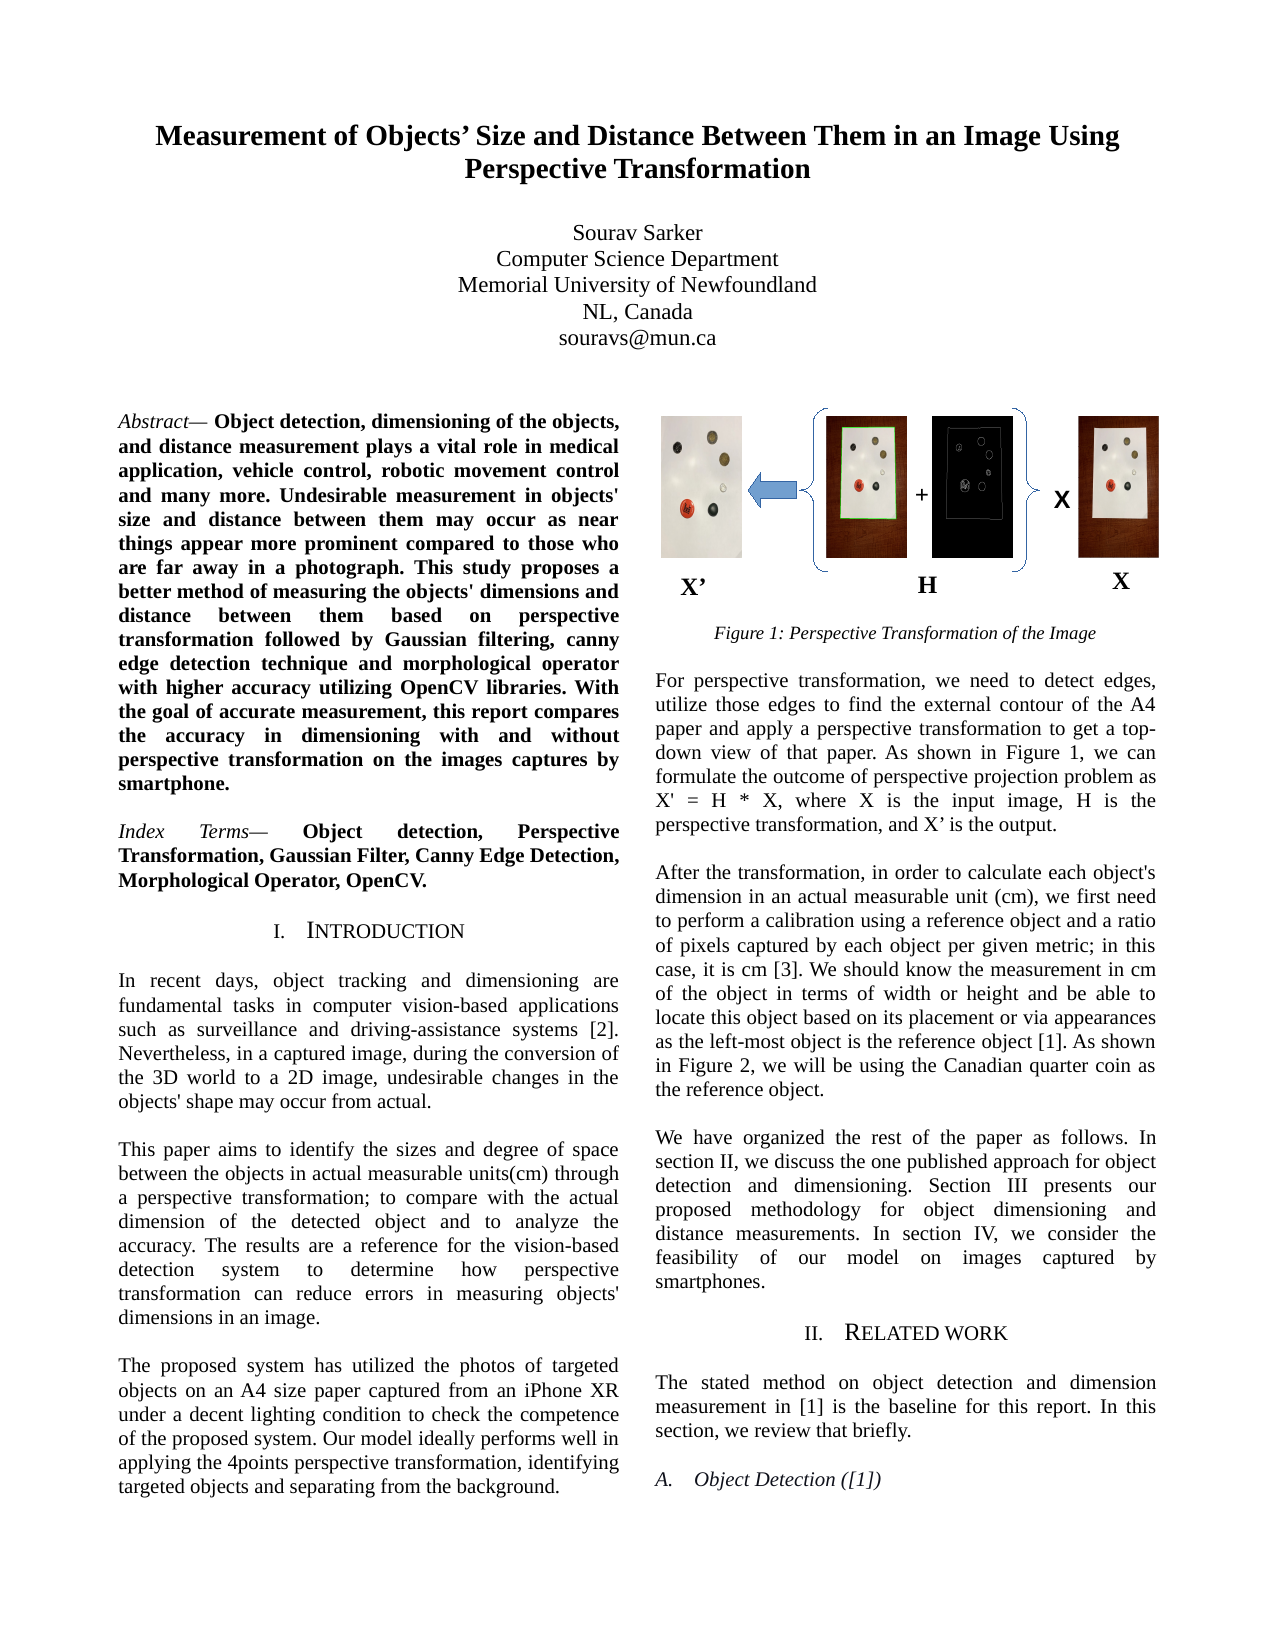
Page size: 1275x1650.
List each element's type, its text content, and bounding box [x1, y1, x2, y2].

text Abstract— Object detection, dimensioning of the objects, and distance measurement plays a vital role in medical application, vehicle control, robotic movement control and many more. Undesirable measurement in objects' size and distance between them may occur as near things appear more prominent compared to those who are far away in a photograph. This study proposes a better method of measuring the objects' dimensions and distance between them based on perspective transformation followed by Gaussian filtering, canny edge detection technique and morphological operator with higher accuracy utilizing OpenCV libraries. With the goal of accurate measurement, this report compares the accuracy in dimensioning with and without perspective transformation on the images captures by smartphone. [118, 406, 620, 795]
text Sourav Sarker [118, 219, 1157, 245]
text For perspective transformation, we need to detect edges, utilize those edges to find the external contour of the A4 paper and apply a perspective transformation to get a top-down view of that paper. As shown in Figure 1, we can formulate the outcome of perspective projection problem as X' = H * X, where X is the input image, H is the perspective transformation, and X’ is the output. [655, 668, 1157, 836]
picture [661, 416, 742, 558]
text In recent days, object tracking and dimensioning are fundamental tasks in computer vision-based applications such as surveillance and driving-assistance systems [2]. Nevertheless, in a captured image, during the conversion of the 3D world to a 2D image, undesirable changes in the objects' shape may occur from actual. [118, 968, 620, 1113]
text After the transformation, in order to calculate each object's dimension in an actual measurable unit (cm), we first need to perform a calibration using a reference object and a ratio of pixels captured by each object per given metric; in this case, it is cm [3]. We should know the measurement in cm of the object in terms of width or height and be able to locate this object based on its placement or via appearances as the left-most object is the reference object [1]. As shown in Figure 2, we will be using the Canadian quarter coin as the reference object. [655, 860, 1157, 1101]
text This paper aims to identify the sizes and degree of space between the objects in actual measurable units(cm) through a perspective transformation; to compare with the actual dimension of the detected object and to analyze the accuracy. The results are a reference for the vision-based detection system to determine how perspective transformation can reduce errors in measuring objects' dimensions in an image. [118, 1137, 620, 1329]
text We have organized the rest of the paper as follows. In section II, we discuss the one published approach for object detection and dimensioning. Section III presents our proposed methodology for object dimensioning and distance measurements. In section IV, we consider the feasibility of our model on images captured by smartphones. [655, 1125, 1157, 1293]
picture [1078, 416, 1159, 558]
text A. Object Detection ([1]) [655, 1467, 1157, 1491]
text II. RELATED WORK [655, 1317, 1157, 1346]
text Measurement of Objects’ Size and Distance Between Them in an Image Using Perspective Transformation [118, 118, 1157, 185]
picture [932, 416, 1013, 558]
text Figure 1: Perspective Transformation of the Image [655, 622, 1157, 644]
text The stated method on object detection and dimension measurement in [1] is the baseline for this report. In this section, we review that briefly. [655, 1370, 1157, 1442]
picture [826, 416, 907, 558]
text I. INTRODUCTION [118, 916, 620, 944]
text Index Terms— Object detection, Perspective Transformation, Gaussian Filter, Canny Edge Detection, Morphological Operator, OpenCV. [118, 819, 620, 892]
text The proposed system has utilized the photos of targeted objects on an A4 size paper captured from an iPhone XR under a decent lighting condition to check the competence of the proposed system. Our model ideally performs well in applying the 4points perspective transformation, identifying targeted objects and separating from the background. [118, 1353, 620, 1498]
text NL, Canada [118, 298, 1157, 324]
text souravs@mun.ca [118, 324, 1157, 351]
text Memorial University of Newfoundland [118, 271, 1157, 298]
text Computer Science Department [118, 245, 1157, 271]
